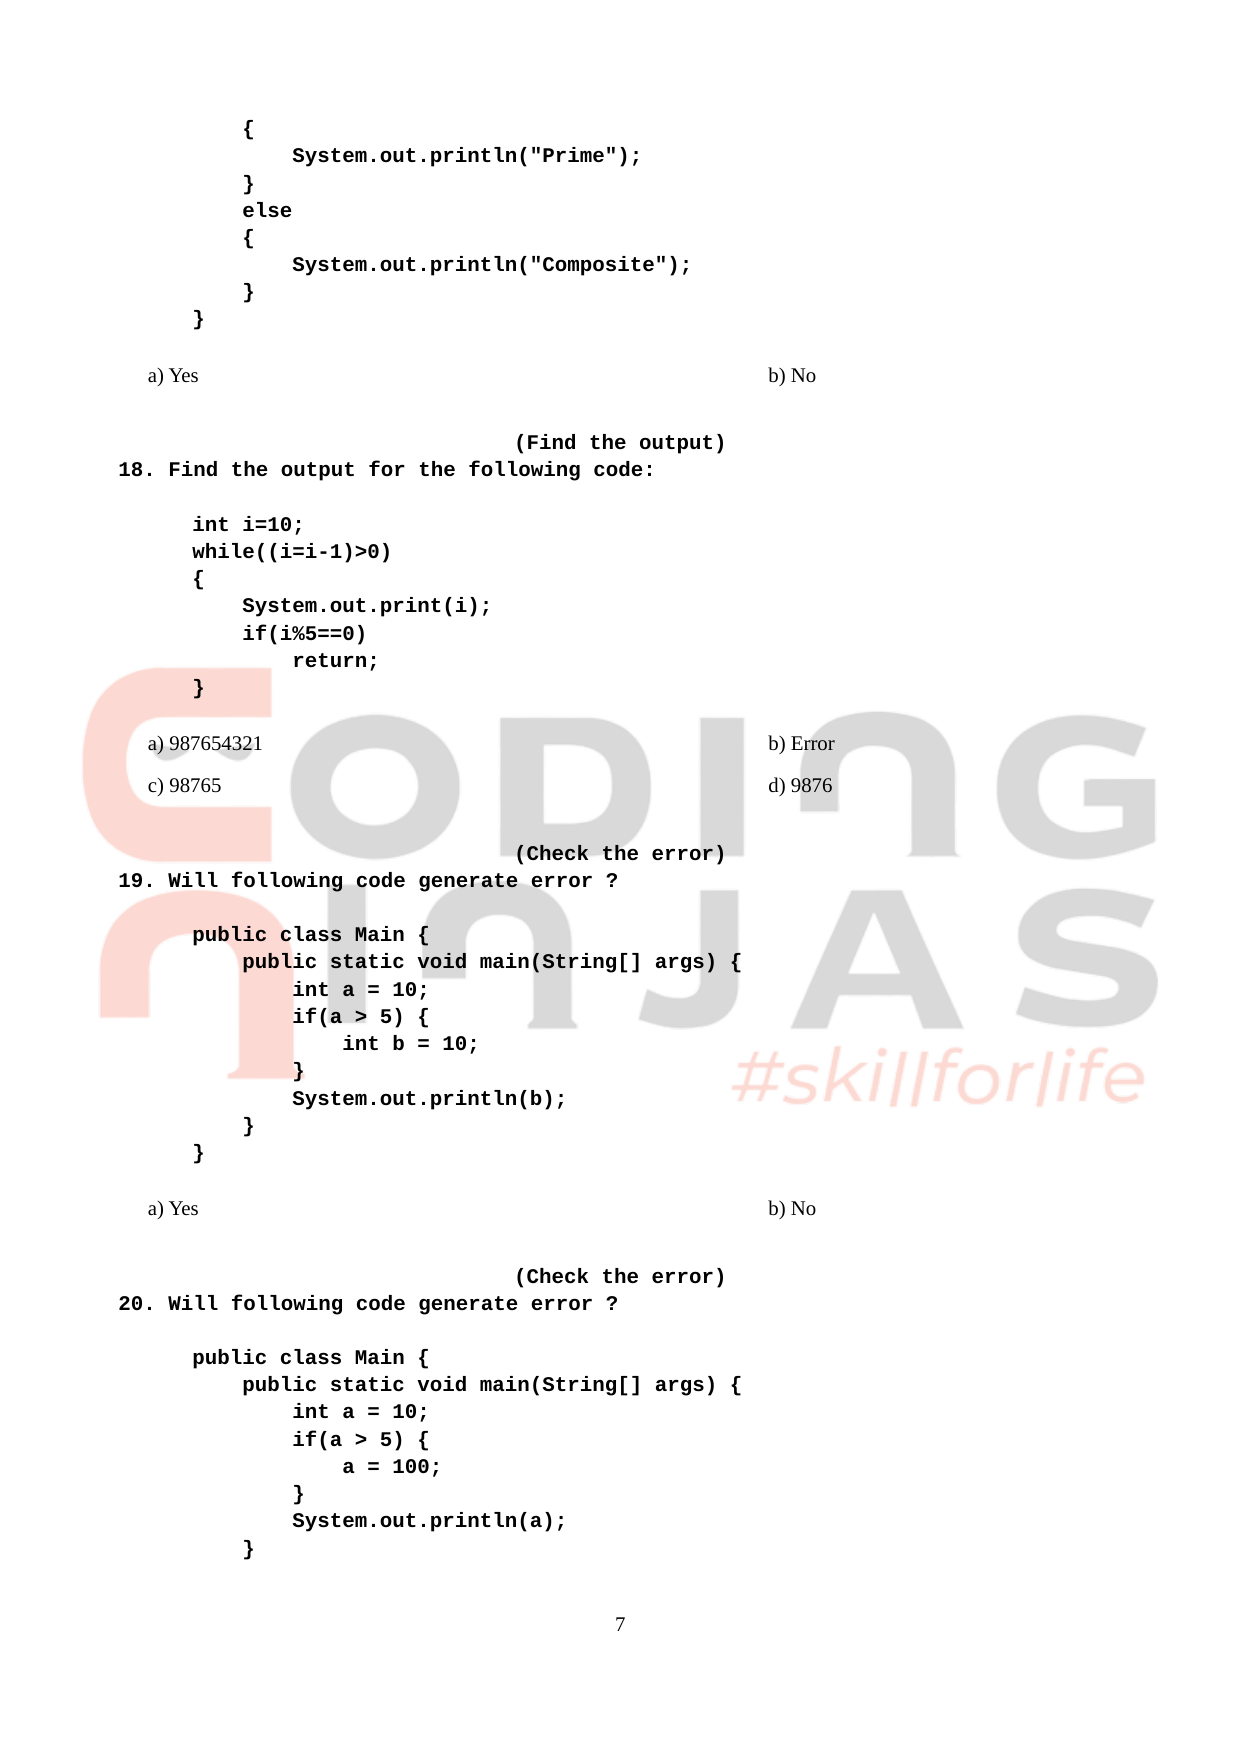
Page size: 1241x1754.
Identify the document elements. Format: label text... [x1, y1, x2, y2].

text } [192, 1537, 1122, 1561]
text } [192, 1483, 1122, 1507]
text System.out.println("Prime"); [192, 145, 1122, 169]
text public static void main(String[] args) { [192, 1374, 1122, 1398]
text } [192, 281, 1122, 305]
text public static void main(String[] args) { [192, 952, 1122, 975]
text a = 100; [192, 1456, 1122, 1479]
text } [192, 677, 1122, 701]
text (Check the error) [118, 843, 1122, 866]
text else [192, 200, 1122, 223]
text public class Main { [192, 924, 1122, 948]
text a) Yes b) No [148, 1196, 1122, 1220]
text int b = 10; [192, 1033, 1122, 1057]
text a) 987654321 b) Error [148, 731, 1122, 755]
text } [192, 1115, 1122, 1138]
text int a = 10; [192, 979, 1122, 1002]
text int a = 10; [192, 1402, 1122, 1425]
text System.out.println("Composite"); [192, 254, 1122, 278]
text if(a > 5) { [192, 1429, 1122, 1452]
text if(a > 5) { [192, 1006, 1122, 1029]
text c) 98765 d) 9876 [148, 773, 1122, 797]
text { [192, 227, 1122, 251]
text } [192, 1142, 1122, 1166]
text (Check the error) [118, 1266, 1122, 1289]
text 18. Find the output for the following code: [118, 459, 1122, 483]
text System.out.print(i); [192, 595, 1122, 619]
text public class Main { [192, 1347, 1122, 1371]
text return; [192, 650, 1122, 673]
text if(i%5==0) [192, 622, 1122, 646]
text 19. Will following code generate error ? [118, 870, 1122, 894]
text { [192, 568, 1122, 592]
text System.out.println(a); [192, 1510, 1122, 1534]
text while((i=i-1)>0) [192, 541, 1122, 564]
text System.out.println(b); [192, 1087, 1122, 1111]
text 20. Will following code generate error ? [118, 1293, 1122, 1316]
text { [192, 118, 1122, 142]
text int i=10; [192, 514, 1122, 537]
text } [192, 308, 1122, 332]
text } [192, 172, 1122, 196]
text a) Yes b) No [148, 363, 1122, 387]
text (Find the output) [118, 432, 1122, 456]
text } [192, 1060, 1122, 1084]
